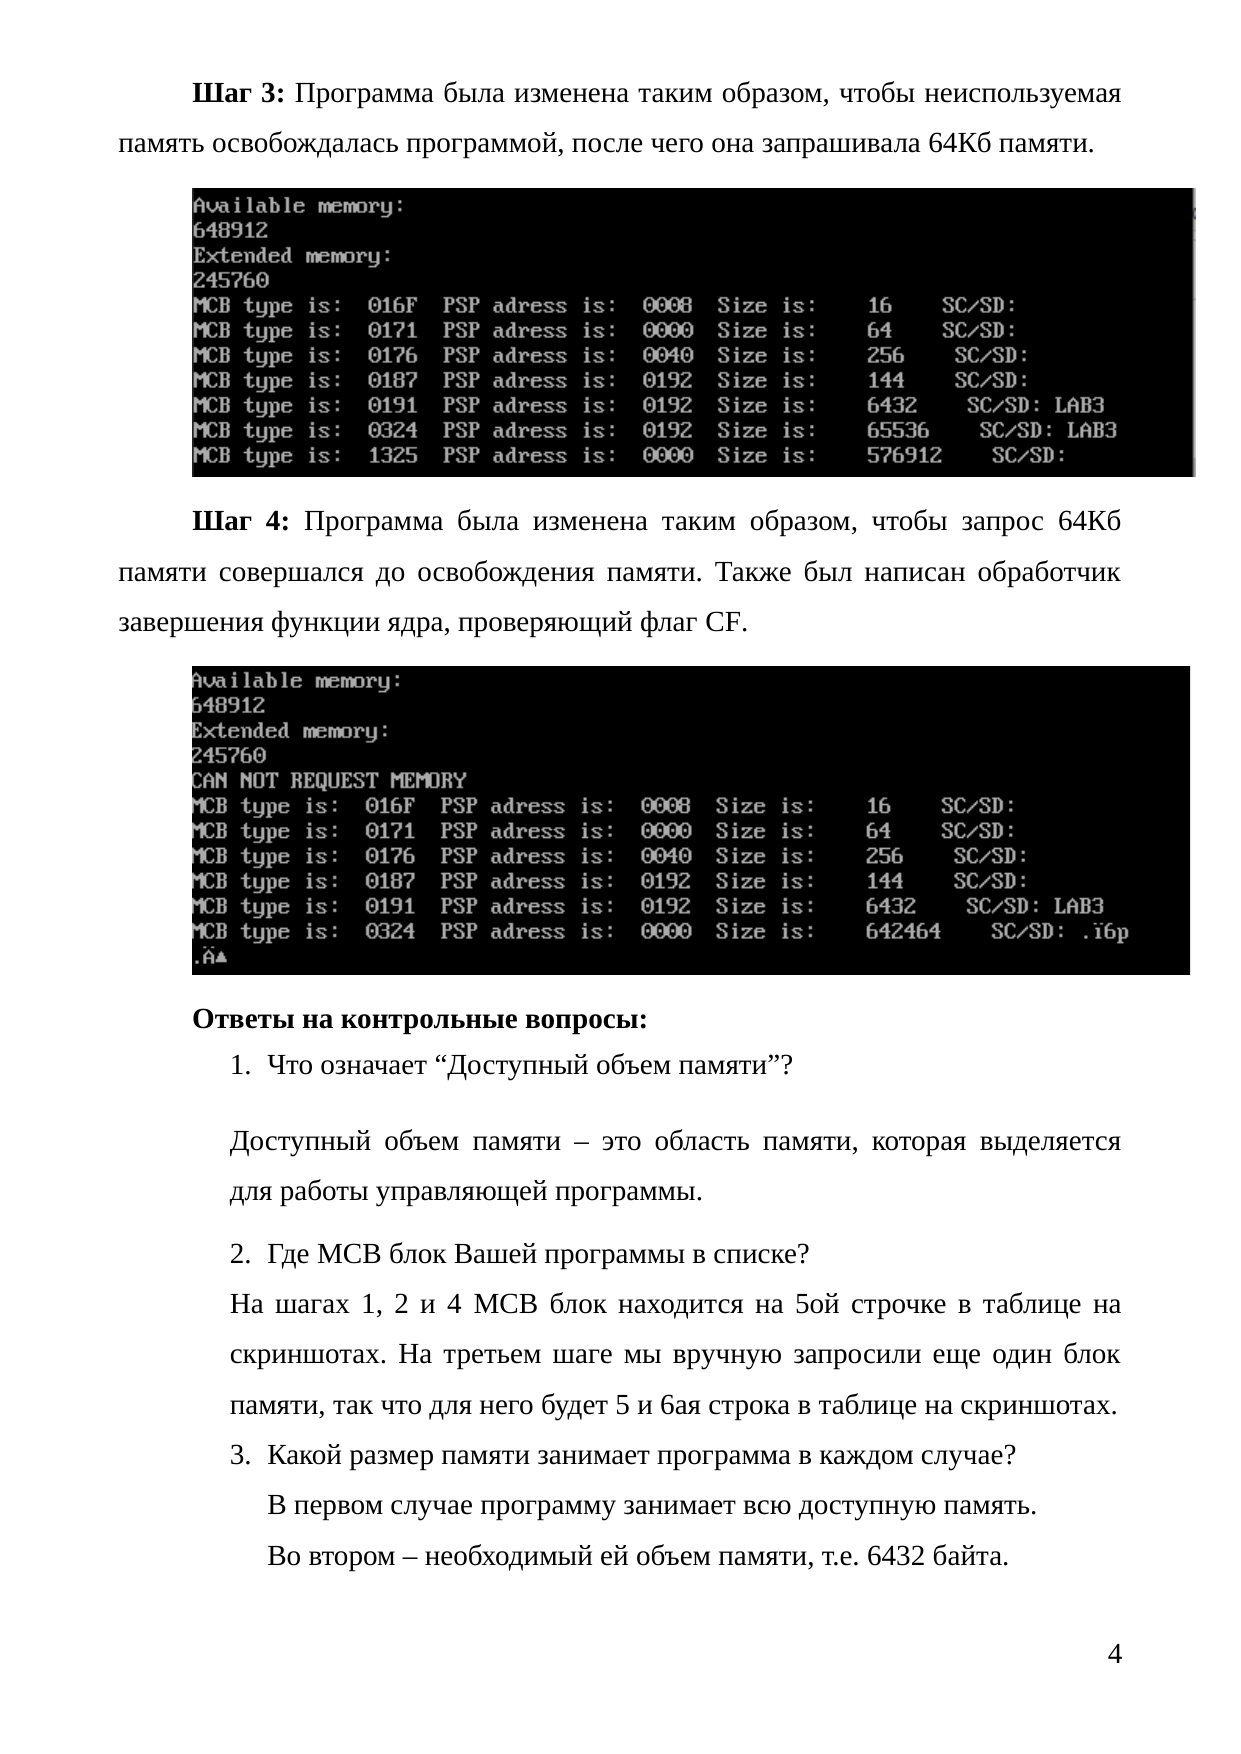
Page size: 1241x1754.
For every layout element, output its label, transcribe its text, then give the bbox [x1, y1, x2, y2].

text Шаг 3: Программа была изменена таким образом, чтобы неиспользуемая память освобождалась программой, после чего она запрашивала 64Кб памяти. [118, 75, 1122, 159]
list Где МСВ блок Вашей программы в списке? [229, 1236, 1122, 1269]
text В первом случае программу занимает всю доступную память. [267, 1487, 1122, 1521]
text На шагах 1, 2 и 4 MCB блок находится на 5ой строчке в таблице на скриншотах. На третьем шаге мы вручную запросили еще один блок памяти, так что для него будет 5 и 6ая строка в таблице на скриншотах. [229, 1286, 1122, 1420]
text Доступный объем памяти – это область памяти, которая выделяется для работы управляющей программы. [229, 1123, 1122, 1207]
list Какой размер памяти занимает программа в каждом случае? [229, 1437, 1122, 1471]
text Во втором – необходимый ей объем памяти, т.е. 6432 байта. [267, 1538, 1122, 1571]
list Что означает “Доступный объем памяти”? [229, 1047, 1122, 1081]
text Ответы на контрольные вопросы: [118, 1001, 1122, 1035]
text Шаг 4: Программа была изменена таким образом, чтобы запрос 64Кб памяти совершался до освобождения памяти. Также был написан обработчик завершения функции ядра, проверяющий флаг CF. [118, 503, 1122, 637]
